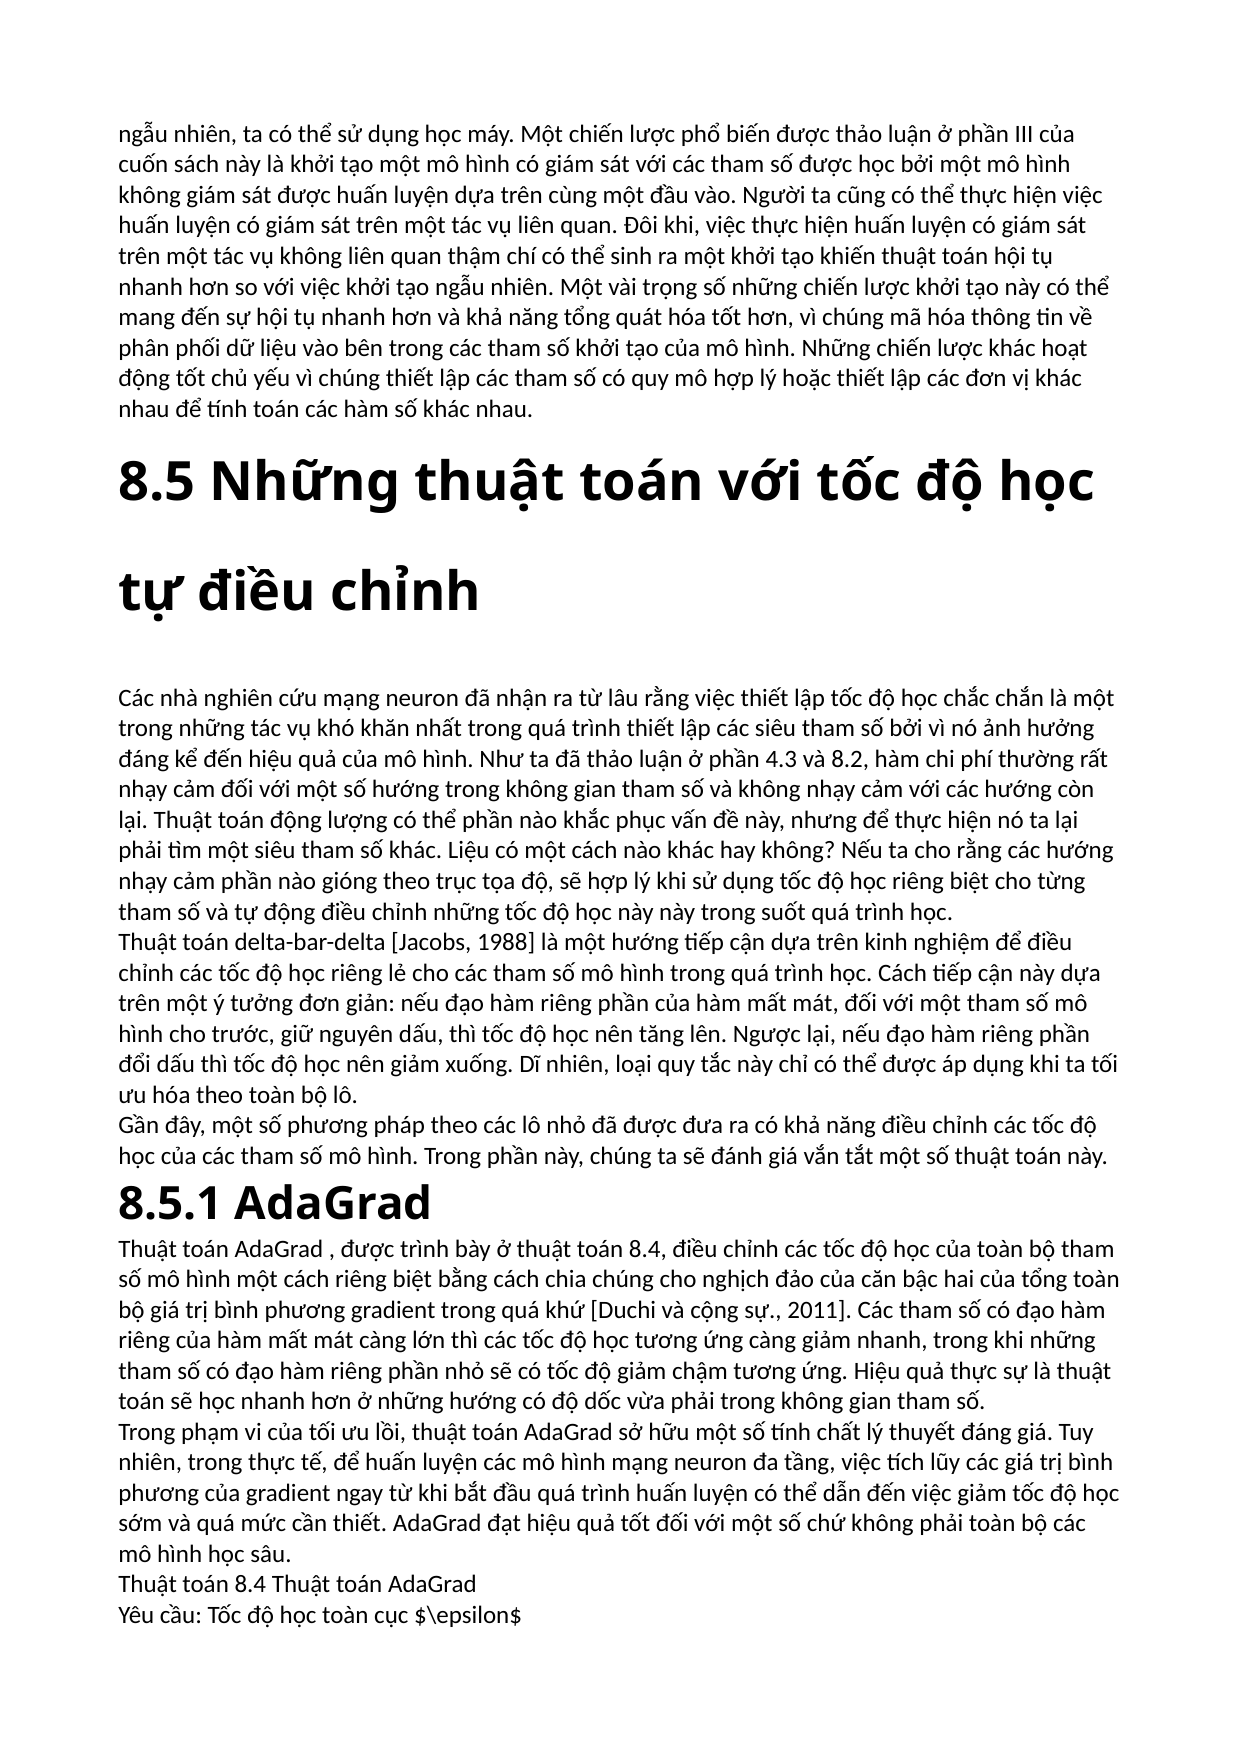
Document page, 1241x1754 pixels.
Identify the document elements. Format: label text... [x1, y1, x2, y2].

text Thuật toán 8.4 Thuật toán AdaGrad [118, 1568, 1122, 1599]
text Thuật toán delta-bar-delta [Jacobs, 1988] là một hướng tiếp cận dựa trên kinh nghiệm để điều chỉnh các tốc độ học riêng lẻ cho các tham số mô hình trong quá trình học. Cách tiếp cận này dựa trên một ý tưởng đơn giản: nếu đạo hàm riêng phần của hàm mất mát, đối với một tham số mô hình cho trước, giữ nguyên dấu, thì tốc độ học nên tăng lên. Ngược lại, nếu đạo hàm riêng phần đổi dấu thì tốc độ học nên giảm xuống. Dĩ nhiên, loại quy tắc này chỉ có thể được áp dụng khi ta tối ưu hóa theo toàn bộ lô. [118, 926, 1122, 1109]
text Thuật toán AdaGrad , được trình bày ở thuật toán 8.4, điều chỉnh các tốc độ học của toàn bộ tham số mô hình một cách riêng biệt bằng cách chia chúng cho nghịch đảo của căn bậc hai của tổng toàn bộ giá trị bình phương gradient trong quá khứ [Duchi và cộng sự., 2011]. Các tham số có đạo hàm riêng của hàm mất mát càng lớn thì các tốc độ học tương ứng càng giảm nhanh, trong khi những tham số có đạo hàm riêng phần nhỏ sẽ có tốc độ giảm chậm tương ứng. Hiệu quả thực sự là thuật toán sẽ học nhanh hơn ở những hướng có độ dốc vừa phải trong không gian tham số. [118, 1233, 1122, 1416]
text Trong phạm vi của tối ưu lồi, thuật toán AdaGrad sở hữu một số tính chất lý thuyết đáng giá. Tuy nhiên, trong thực tế, để huấn luyện các mô hình mạng neuron đa tầng, việc tích lũy các giá trị bình phương của gradient ngay từ khi bắt đầu quá trình huấn luyện có thể dẫn đến việc giảm tốc độ học sớm và quá mức cần thiết. AdaGrad đạt hiệu quả tốt đối với một số chứ không phải toàn bộ các mô hình học sâu. [118, 1416, 1122, 1568]
text Yêu cầu: Tốc độ học toàn cục $\epsilon$ [118, 1599, 1122, 1629]
text ngẫu nhiên, ta có thể sử dụng học máy. Một chiến lược phổ biến được thảo luận ở phần III của cuốn sách này là khởi tạo một mô hình có giám sát với các tham số được học bởi một mô hình không giám sát được huấn luyện dựa trên cùng một đầu vào. Người ta cũng có thể thực hiện việc huấn luyện có giám sát trên một tác vụ liên quan. Đôi khi, việc thực hiện huấn luyện có giám sát trên một tác vụ không liên quan thậm chí có thể sinh ra một khởi tạo khiến thuật toán hội tụ nhanh hơn so với việc khởi tạo ngẫu nhiên. Một vài trọng số những chiến lược khởi tạo này có thể mang đến sự hội tụ nhanh hơn và khả năng tổng quát hóa tốt hơn, vì chúng mã hóa thông tin về phân phối dữ liệu vào bên trong các tham số khởi tạo của mô hình. Những chiến lược khác hoạt động tốt chủ yếu vì chúng thiết lập các tham số có quy mô hợp lý hoặc thiết lập các đơn vị khác nhau để tính toán các hàm số khác nhau. [118, 118, 1122, 423]
text Các nhà nghiên cứu mạng neuron đã nhận ra từ lâu rằng việc thiết lập tốc độ học chắc chắn là một trong những tác vụ khó khăn nhất trong quá trình thiết lập các siêu tham số bởi vì nó ảnh hưởng đáng kể đến hiệu quả của mô hình. Như ta đã thảo luận ở phần 4.3 và 8.2, hàm chi phí thường rất nhạy cảm đối với một số hướng trong không gian tham số và không nhạy cảm với các hướng còn lại. Thuật toán động lượng có thể phần nào khắc phục vấn đề này, nhưng để thực hiện nó ta lại phải tìm một siêu tham số khác. Liệu có một cách nào khác hay không? Nếu ta cho rằng các hướng nhạy cảm phần nào gióng theo trục tọa độ, sẽ hợp lý khi sử dụng tốc độ học riêng biệt cho từng tham số và tự động điều chỉnh những tốc độ học này này trong suốt quá trình học. [118, 682, 1122, 926]
subtitle 8.5 Những thuật toán với tốc độ học tự điều chỉnh [118, 442, 1122, 626]
subtitle 8.5.1 AdaGrad [118, 1170, 1122, 1233]
text Gần đây, một số phương pháp theo các lô nhỏ đã được đưa ra có khả năng điều chỉnh các tốc độ học của các tham số mô hình. Trong phần này, chúng ta sẽ đánh giá vắn tắt một số thuật toán này. [118, 1109, 1122, 1170]
